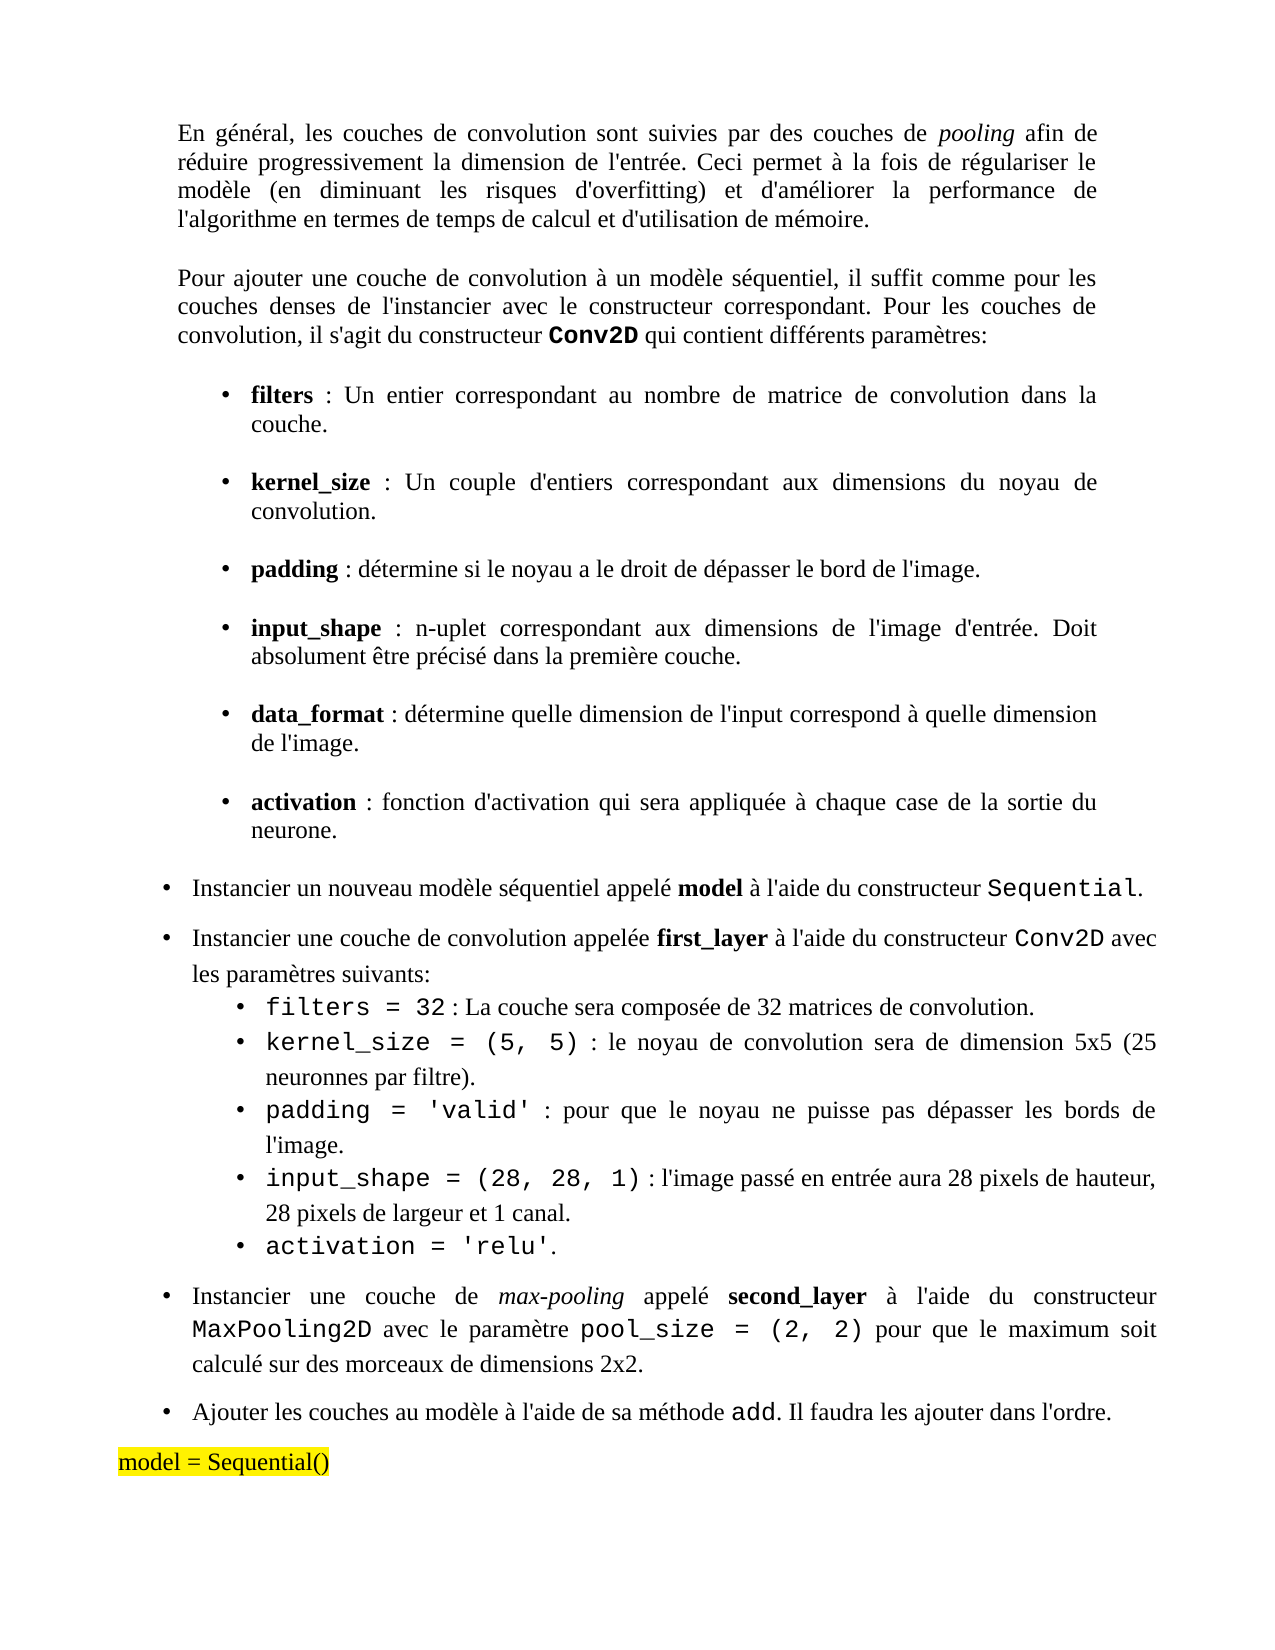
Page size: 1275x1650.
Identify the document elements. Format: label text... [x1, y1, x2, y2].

text Pour ajouter une couche de convolution à un modèle séquentiel, il suffit comme pour les couches denses de l'instancier avec le constructeur correspondant. Pour les couches de convolution, il s'agit du constructeur Conv2D qui contient différents paramètres: [177, 263, 1098, 351]
list filters : Un entier correspondant au nombre de matrice de convolution dans la couche. [221, 380, 1098, 438]
list activation = 'relu'. [236, 1231, 1157, 1262]
list input_shape : n-uplet correspondant aux dimensions de l'image d'entrée. Doit absolument être précisé dans la première couche. [221, 613, 1098, 670]
list filters = 32 : La couche sera composée de 32 matrices de convolution. [236, 992, 1157, 1022]
list Instancier une couche de max-pooling appelé second_layer à l'aide du constructeur MaxPooling2D avec le paramètre pool_size = (2, 2) pour que le maximum soit calculé sur des morceaux de dimensions 2x2. [162, 1281, 1157, 1378]
list activation : fonction d'activation qui sera appliquée à chaque case de la sortie du neurone. [221, 787, 1098, 844]
list Ajouter les couches au modèle à l'aide de sa méthode add. Il faudra les ajouter dans l'ordre. [162, 1397, 1157, 1428]
list Instancier un nouveau modèle séquentiel appelé model à l'aide du constructeur Sequential. [162, 873, 1157, 904]
list input_shape = (28, 28, 1) : l'image passé en entrée aura 28 pixels de hauteur, 28 pixels de largeur et 1 canal. [236, 1163, 1157, 1227]
list kernel_size = (5, 5) : le noyau de convolution sera de dimension 5x5 (25 neuronnes par filtre). [236, 1027, 1157, 1091]
list kernel_size : Un couple d'entiers correspondant aux dimensions du noyau de convolution. [221, 467, 1098, 525]
list padding : détermine si le noyau a le droit de dépasser le bord de l'image. [221, 554, 1098, 583]
list padding = 'valid' : pour que le noyau ne puisse pas dépasser les bords de l'image. [236, 1095, 1157, 1159]
text En général, les couches de convolution sont suivies par des couches de pooling afin de réduire progressivement la dimension de l'entrée. Ceci permet à la fois de régulariser le modèle (en diminuant les risques d'overfitting) et d'améliorer la performance de l'algorithme en termes de temps de calcul et d'utilisation de mémoire. [177, 118, 1098, 233]
list data_format : détermine quelle dimension de l'input correspond à quelle dimension de l'image. [221, 699, 1098, 757]
text model = Sequential() [118, 1447, 1157, 1476]
list Instancier une couche de convolution appelée first_layer à l'aide du constructeur Conv2D avec les paramètres suivants: [162, 923, 1157, 987]
